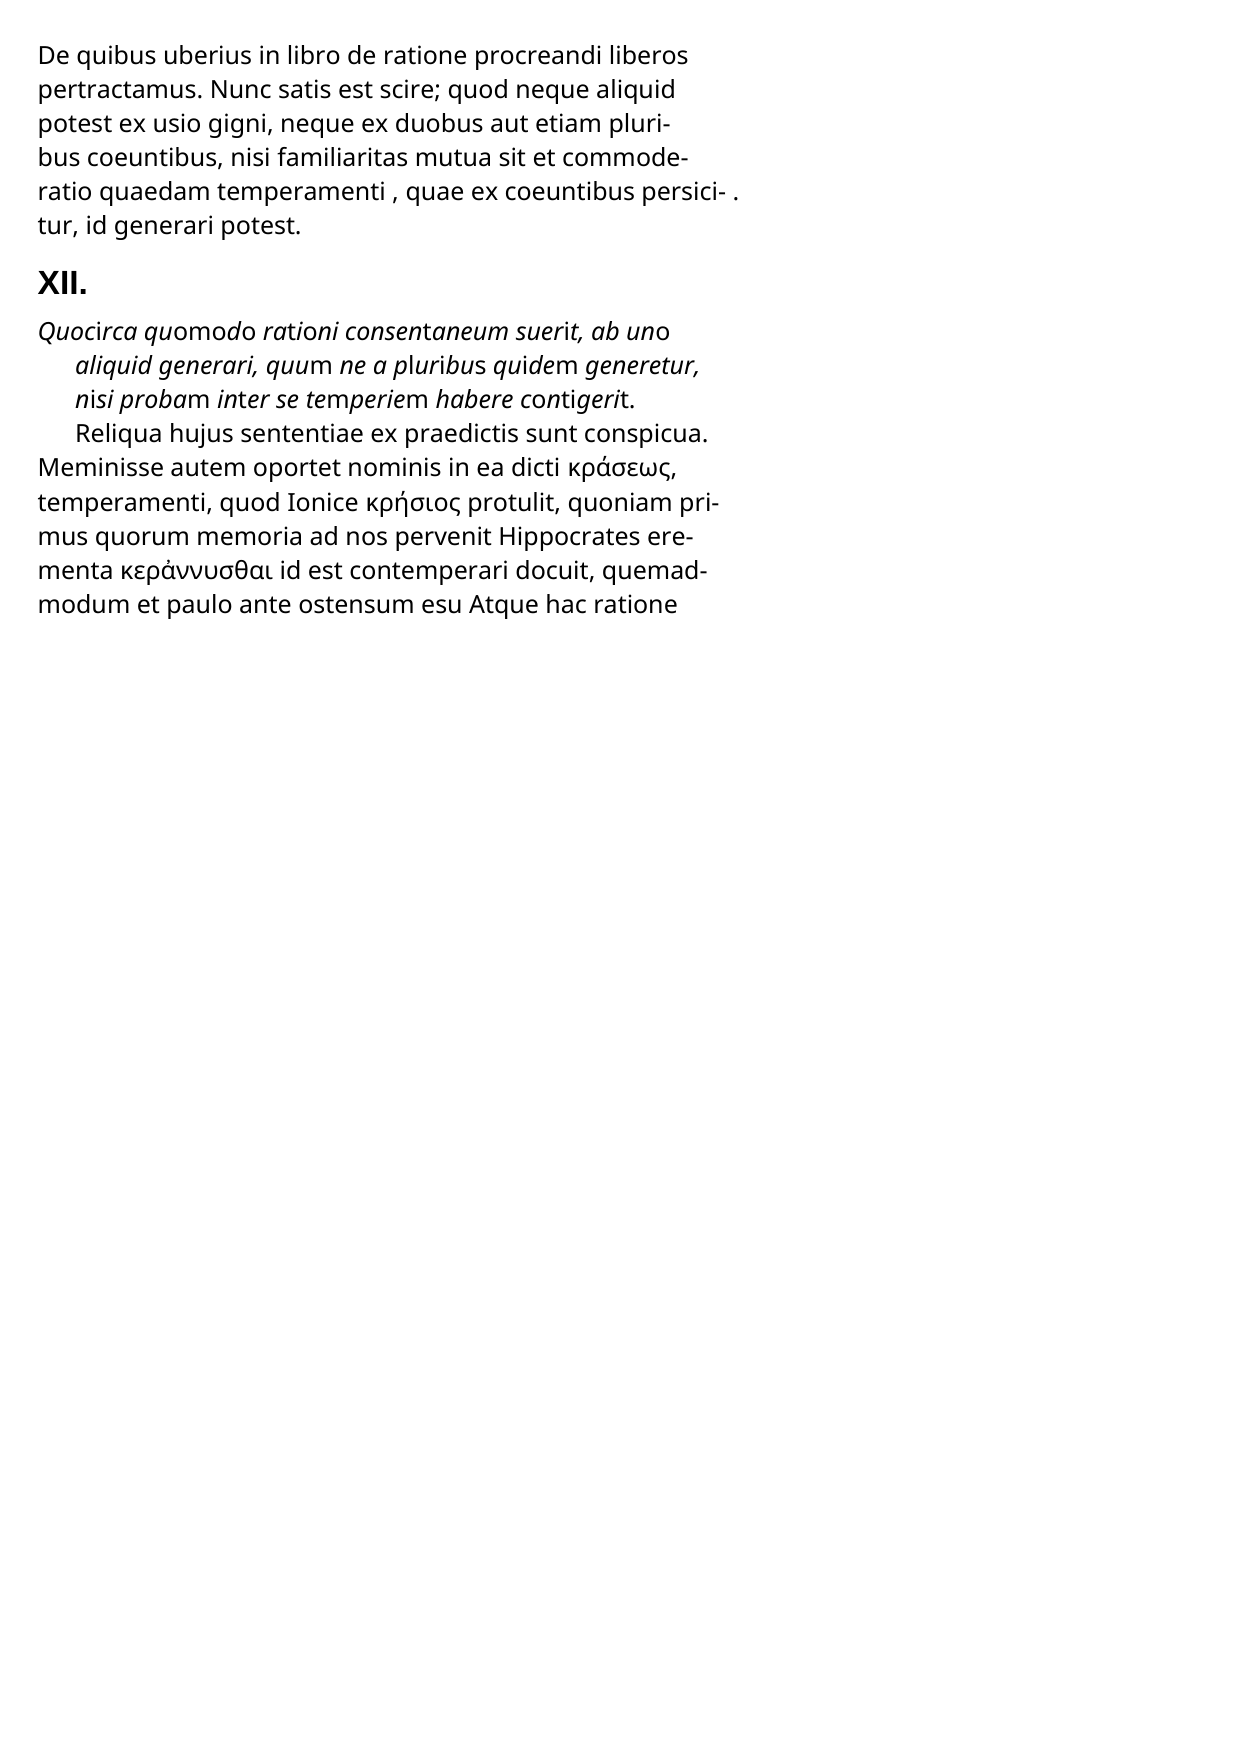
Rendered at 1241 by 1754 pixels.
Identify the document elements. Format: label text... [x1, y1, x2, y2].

subtitle XII. [37, 263, 1203, 301]
text Reliqua hujus sententiae ex praedictis sunt conspicua. Meminisse autem oportet nominis in ea dicti κράσεως, temperamenti, quod Ionice κρήσιος protulit, quoniam pri- mus quorum memoria ad nos pervenit Hippocrates ere- menta κερἀννυσθαι id est contemperari docuit, quemad- modum et paulo ante ostensum esu Atque hac ratione [37, 416, 1203, 620]
text Quocirca quomodo rationi consentaneum suerit, ab uno aliquid generari, quum ne a pluribus quidem generetur, nisi probam inter se temperiem habere contigerit. [37, 314, 1203, 416]
text De quibus uberius in libro de ratione procreandi liberos pertractamus. Nunc satis est scire; quod neque aliquid potest ex usio gigni, neque ex duobus aut etiam pluri- bus coeuntibus, nisi familiaritas mutua sit et commode- ratio quaedam temperamenti , quae ex coeuntibus persici- . tur, id generari potest. [37, 37, 1203, 242]
